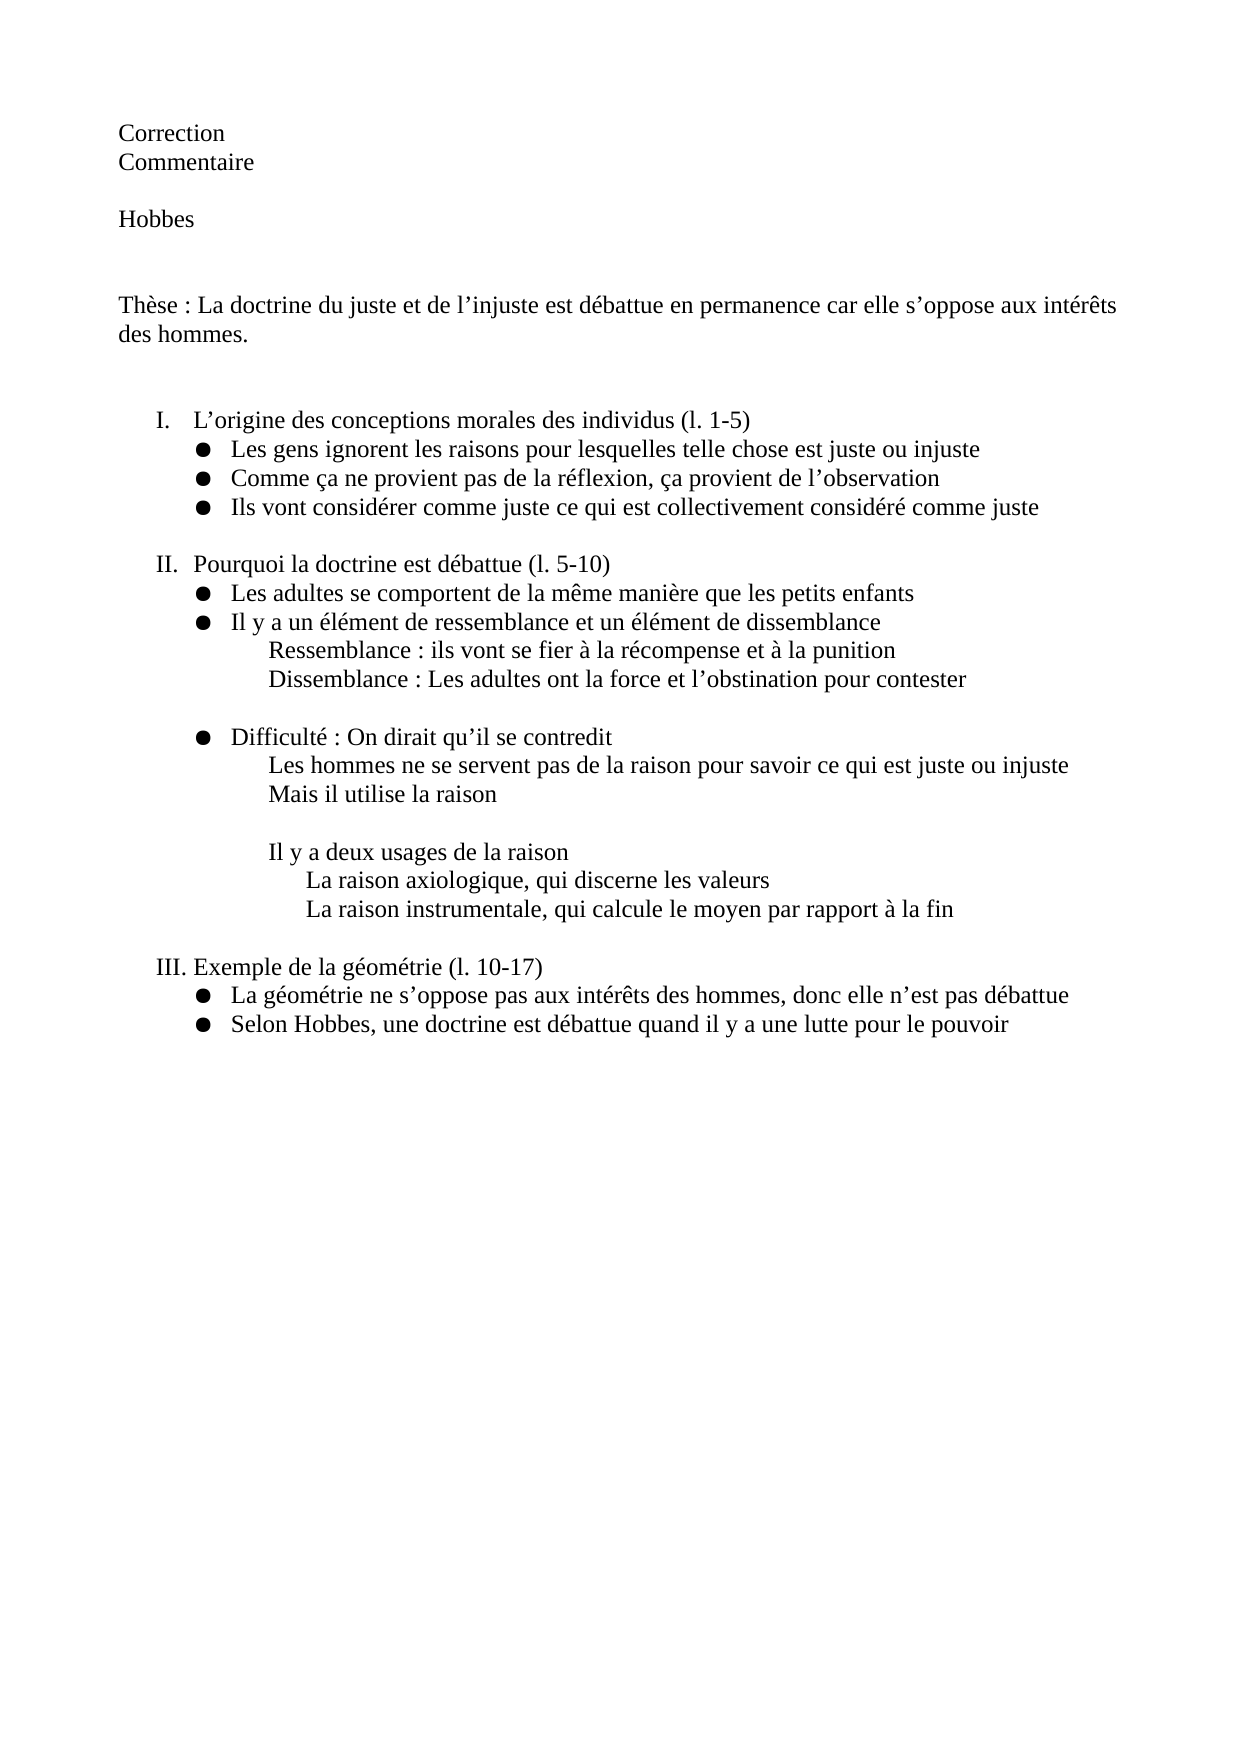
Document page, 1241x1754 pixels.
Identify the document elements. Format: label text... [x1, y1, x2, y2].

list La raison axiologique, qui discerne les valeurs [268, 866, 1122, 894]
list La géométrie ne s’oppose pas aux intérêts des hommes, donc elle n’est pas débattue [193, 981, 1122, 1009]
list Dissemblance : Les adultes ont la force et l’obstination pour contester [231, 664, 1122, 693]
list Difficulté : On dirait qu’il se contredit [193, 722, 1122, 751]
list Exemple de la géométrie (l. 10-17) [156, 952, 1122, 981]
list L’origine des conceptions morales des individus (l. 1-5) [156, 406, 1122, 434]
list Mais il utilise la raison [231, 779, 1122, 808]
text Hobbes [118, 204, 1122, 233]
list Pourquoi la doctrine est débattue (l. 5-10) [156, 549, 1122, 578]
text Commentaire [118, 147, 1122, 176]
list Comme ça ne provient pas de la réflexion, ça provient de l’observation [193, 463, 1122, 492]
text Thèse : La doctrine du juste et de l’injuste est débattue en permanence car elle s’oppose aux intérêts des hommes. [118, 291, 1122, 348]
list Les hommes ne se servent pas de la raison pour savoir ce qui est juste ou injuste [231, 751, 1122, 779]
list Il y a deux usages de la raison [231, 837, 1122, 866]
list La raison instrumentale, qui calcule le moyen par rapport à la fin [268, 894, 1122, 923]
list Selon Hobbes, une doctrine est débattue quand il y a une lutte pour le pouvoir [193, 1009, 1122, 1038]
list Ressemblance : ils vont se fier à la récompense et à la punition [231, 636, 1122, 664]
list Il y a un élément de ressemblance et un élément de dissemblance [193, 607, 1122, 636]
list Les adultes se comportent de la même manière que les petits enfants [193, 578, 1122, 607]
list Ils vont considérer comme juste ce qui est collectivement considéré comme juste [193, 492, 1122, 521]
text Correction [118, 118, 1122, 147]
list Les gens ignorent les raisons pour lesquelles telle chose est juste ou injuste [193, 434, 1122, 463]
